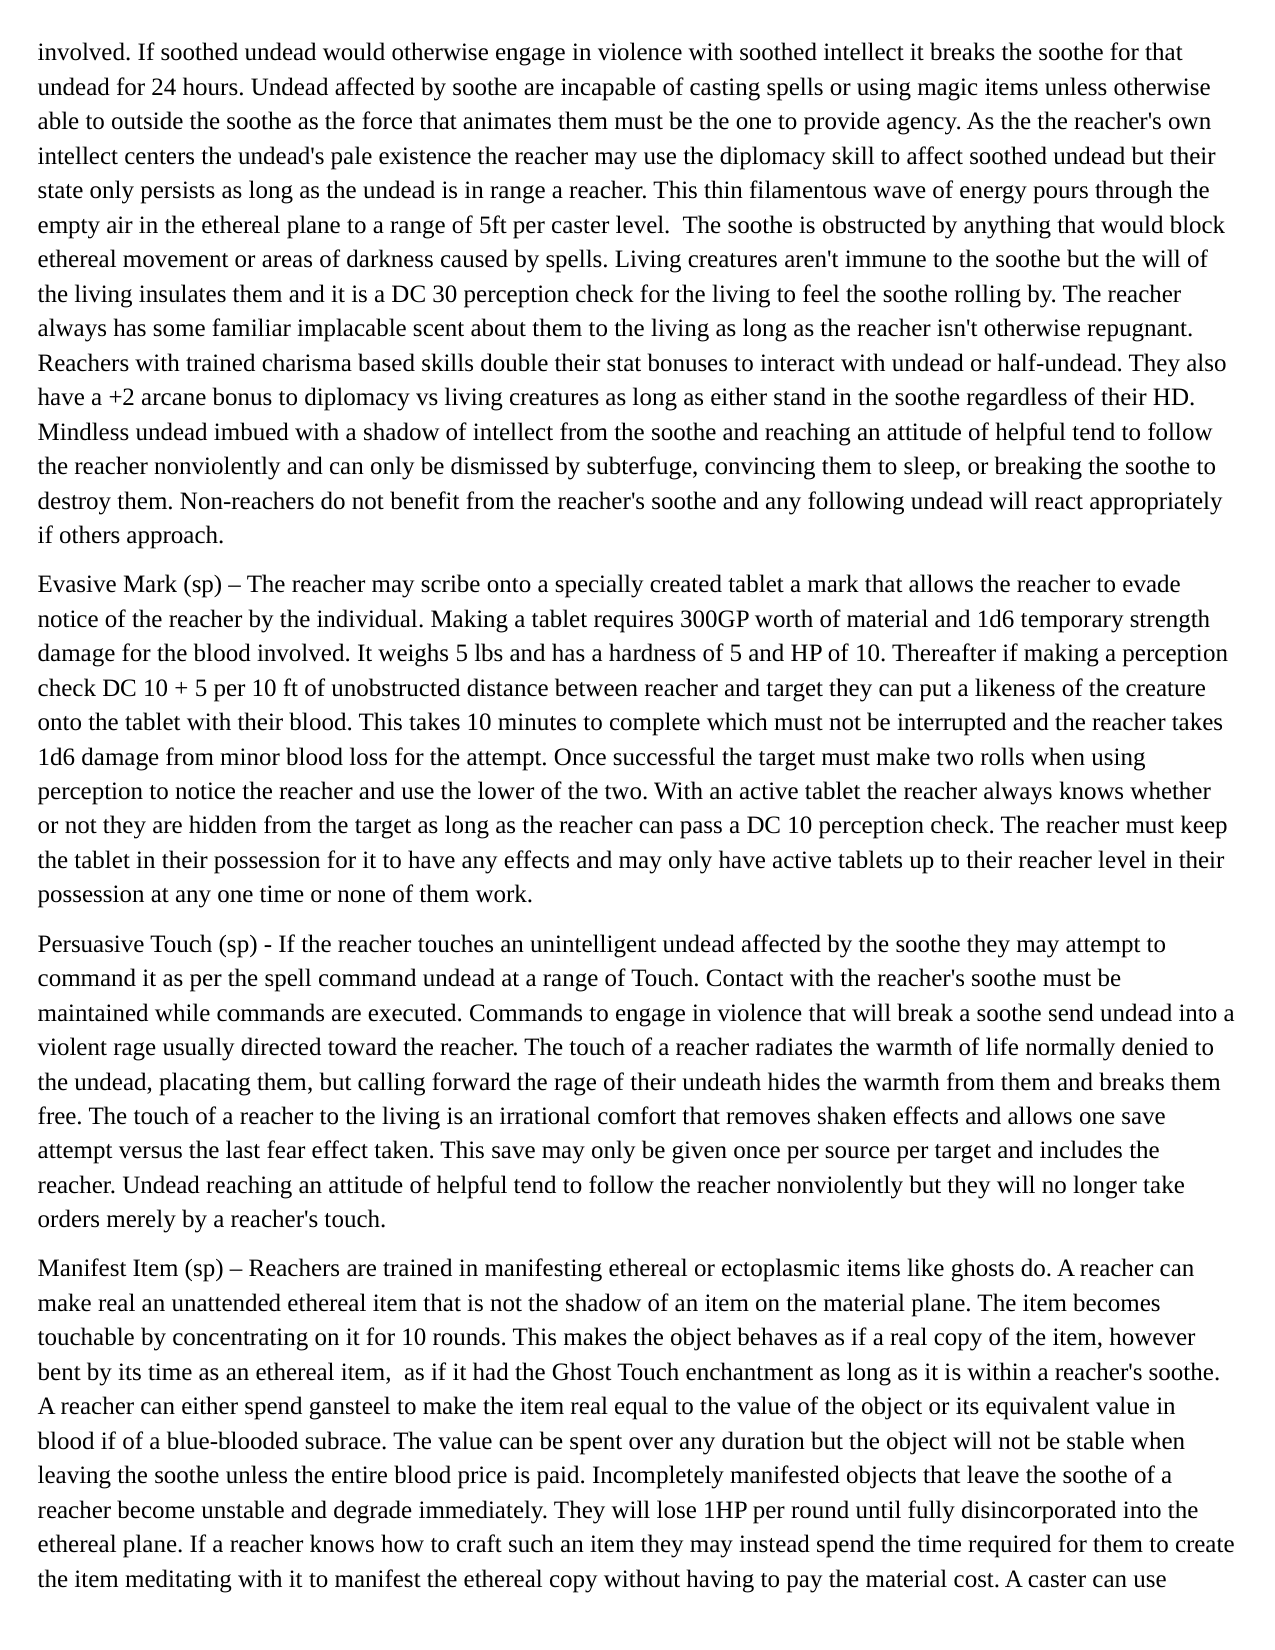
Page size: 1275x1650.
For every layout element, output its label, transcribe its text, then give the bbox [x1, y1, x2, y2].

text Evasive Mark (sp) – The reacher may scribe onto a specially created tablet a mark that allows the reacher to evade notice of the reacher by the individual. Making a tablet requires 300GP worth of material and 1d6 temporary strength damage for the blood involved. It weighs 5 lbs and has a hardness of 5 and HP of 10. Thereafter if making a perception check DC 10 + 5 per 10 ft of unobstructed distance between reacher and target they can put a likeness of the creature onto the tablet with their blood. This takes 10 minutes to complete which must not be interrupted and the reacher takes 1d6 damage from minor blood loss for the attempt. Once successful the target must make two rolls when using perception to notice the reacher and use the lower of the two. With an active tablet the reacher always knows whether or not they are hidden from the target as long as the reacher can pass a DC 10 perception check. The reacher must keep the tablet in their possession for it to have any effects and may only have active tablets up to their reacher level in their possession at any one time or none of them work. [37, 569, 1237, 908]
text Persuasive Touch (sp) - If the reacher touches an unintelligent undead affected by the soothe they may attempt to command it as per the spell command undead at a range of Touch. Contact with the reacher's soothe must be maintained while commands are executed. Commands to engage in violence that will break a soothe send undead into a violent rage usually directed toward the reacher. The touch of a reacher radiates the warmth of life normally denied to the undead, placating them, but calling forward the rage of their undeath hides the warmth from them and breaks them free. The touch of a reacher to the living is an irrational comfort that removes shaken effects and allows one save attempt versus the last fear effect taken. This save may only be given once per source per target and includes the reacher. Undead reaching an attitude of helpful tend to follow the reacher nonviolently but they will no longer take orders merely by a reacher's touch. [37, 929, 1237, 1233]
text Manifest Item (sp) – Reachers are trained in manifesting ethereal or ectoplasmic items like ghosts do. A reacher can make real an unattended ethereal item that is not the shadow of an item on the material plane. The item becomes touchable by concentrating on it for 10 rounds. This makes the object behaves as if a real copy of the item, however bent by its time as an ethereal item, as if it had the Ghost Touch enchantment as long as it is within a reacher's soothe. A reacher can either spend gansteel to make the item real equal to the value of the object or its equivalent value in blood if of a blue-blooded subrace. The value can be spent over any duration but the object will not be stable when leaving the soothe unless the entire blood price is paid. Incompletely manifested objects that leave the soothe of a reacher become unstable and degrade immediately. They will lose 1HP per round until fully disincorporated into the ethereal plane. If a reacher knows how to craft such an item they may instead spend the time required for them to create the item meditating with it to manifest the ethereal copy without having to pay the material cost. A caster can use [37, 1253, 1237, 1593]
text involved. If soothed undead would otherwise engage in violence with soothed intellect it breaks the soothe for that undead for 24 hours. Undead affected by soothe are incapable of casting spells or using magic items unless otherwise able to outside the soothe as the force that animates them must be the one to provide agency. As the the reacher's own intellect centers the undead's pale existence the reacher may use the diplomacy skill to affect soothed undead but their state only persists as long as the undead is in range a reacher. This thin filamentous wave of energy pours through the empty air in the ethereal plane to a range of 5ft per caster level. The soothe is obstructed by anything that would block ethereal movement or areas of darkness caused by spells. Living creatures aren't immune to the soothe but the will of the living insulates them and it is a DC 30 perception check for the living to feel the soothe rolling by. The reacher always has some familiar implacable scent about them to the living as long as the reacher isn't otherwise repugnant. Reachers with trained charisma based skills double their stat bonuses to interact with undead or half-undead. They also have a +2 arcane bonus to diplomacy vs living creatures as long as either stand in the soothe regardless of their HD. Mindless undead imbued with a shadow of intellect from the soothe and reaching an attitude of helpful tend to follow the reacher nonviolently and can only be dismissed by subterfuge, convincing them to sleep, or breaking the soothe to destroy them. Non-reachers do not benefit from the reacher's soothe and any following undead will react appropriately if others approach. [37, 37, 1237, 549]
